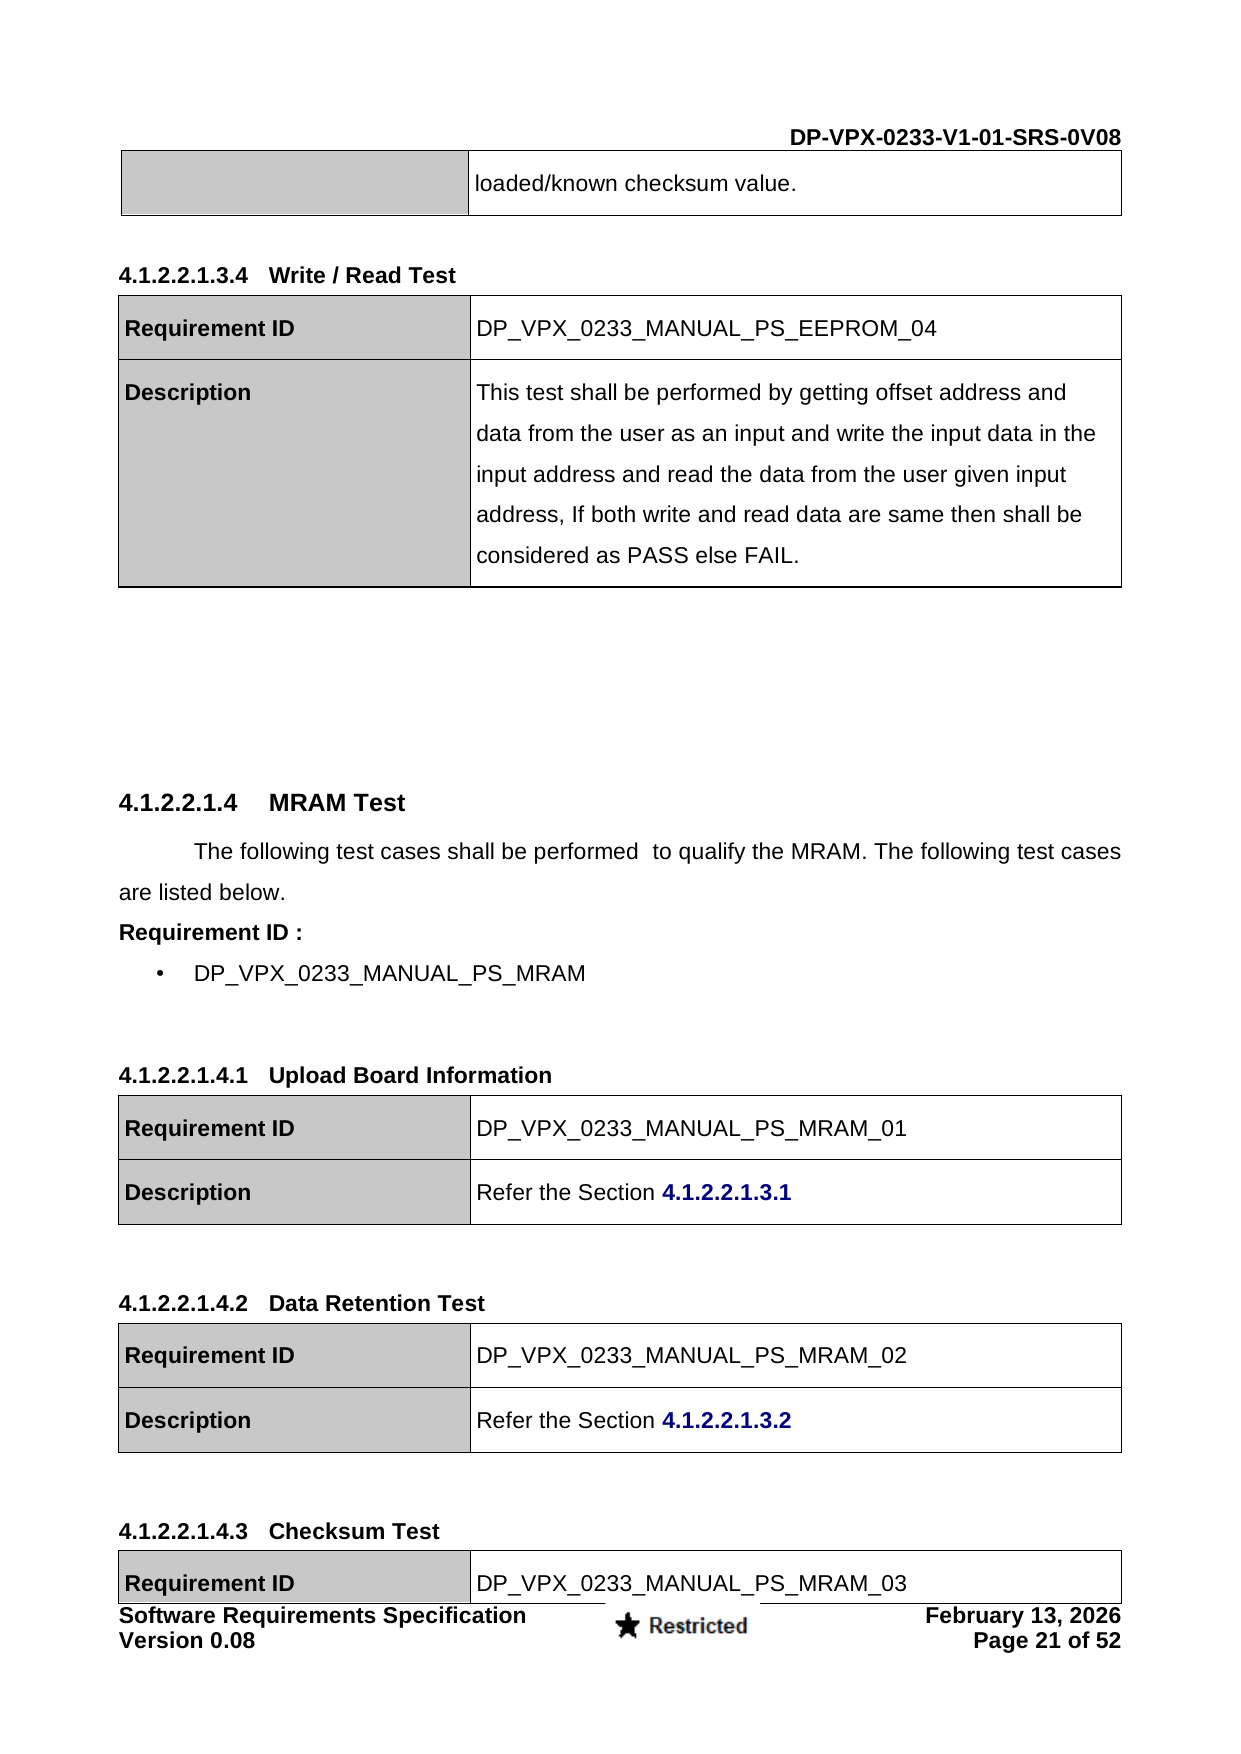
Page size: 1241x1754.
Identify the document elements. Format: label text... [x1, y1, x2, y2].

table_header Requirement ID [119, 1551, 470, 1602]
table_cell This test shall be performed by getting offset address and data from the user as an input and write the input data in the input address and read the data from the user given input address, If both write and read data are same then shall be considered as PASS else FAIL. [471, 360, 1121, 586]
text Requirement ID : [118, 918, 1122, 946]
table_header Requirement ID [119, 296, 470, 359]
table_header DP_VPX_0233_MANUAL_PS_EEPROM_04 [471, 296, 1121, 359]
subtitle Upload Board Information [118, 1065, 1122, 1088]
table_cell Refer the Section 4.1.2.2.1.3.1 [471, 1160, 1121, 1224]
picture [605, 1603, 761, 1648]
subtitle Data Retention Test [118, 1293, 1122, 1316]
table_header DP_VPX_0233_MANUAL_PS_MRAM_01 [471, 1096, 1121, 1159]
subtitle Checksum Test [118, 1521, 1122, 1544]
table_header DP_VPX_0233_MANUAL_PS_MRAM_03 [471, 1551, 1121, 1602]
table_cell loaded/known checksum value. [469, 151, 1121, 214]
subtitle MRAM Test [118, 787, 1122, 817]
table_cell Description [119, 1160, 470, 1224]
table_header Requirement ID [119, 1324, 470, 1387]
table_cell Description [119, 360, 470, 586]
table_header Requirement ID [119, 1096, 470, 1159]
table_cell Refer the Section 4.1.2.2.1.3.2 [471, 1388, 1121, 1452]
table_cell [122, 151, 468, 214]
table_header DP_VPX_0233_MANUAL_PS_MRAM_02 [471, 1324, 1121, 1387]
text The following test cases shall be performed to qualify the MRAM. The following test cases are listed below. [118, 837, 1122, 905]
table_cell Description [119, 1388, 470, 1452]
list DP_VPX_0233_MANUAL_PS_MRAM [156, 959, 1122, 986]
subtitle Write / Read Test [118, 266, 1122, 288]
